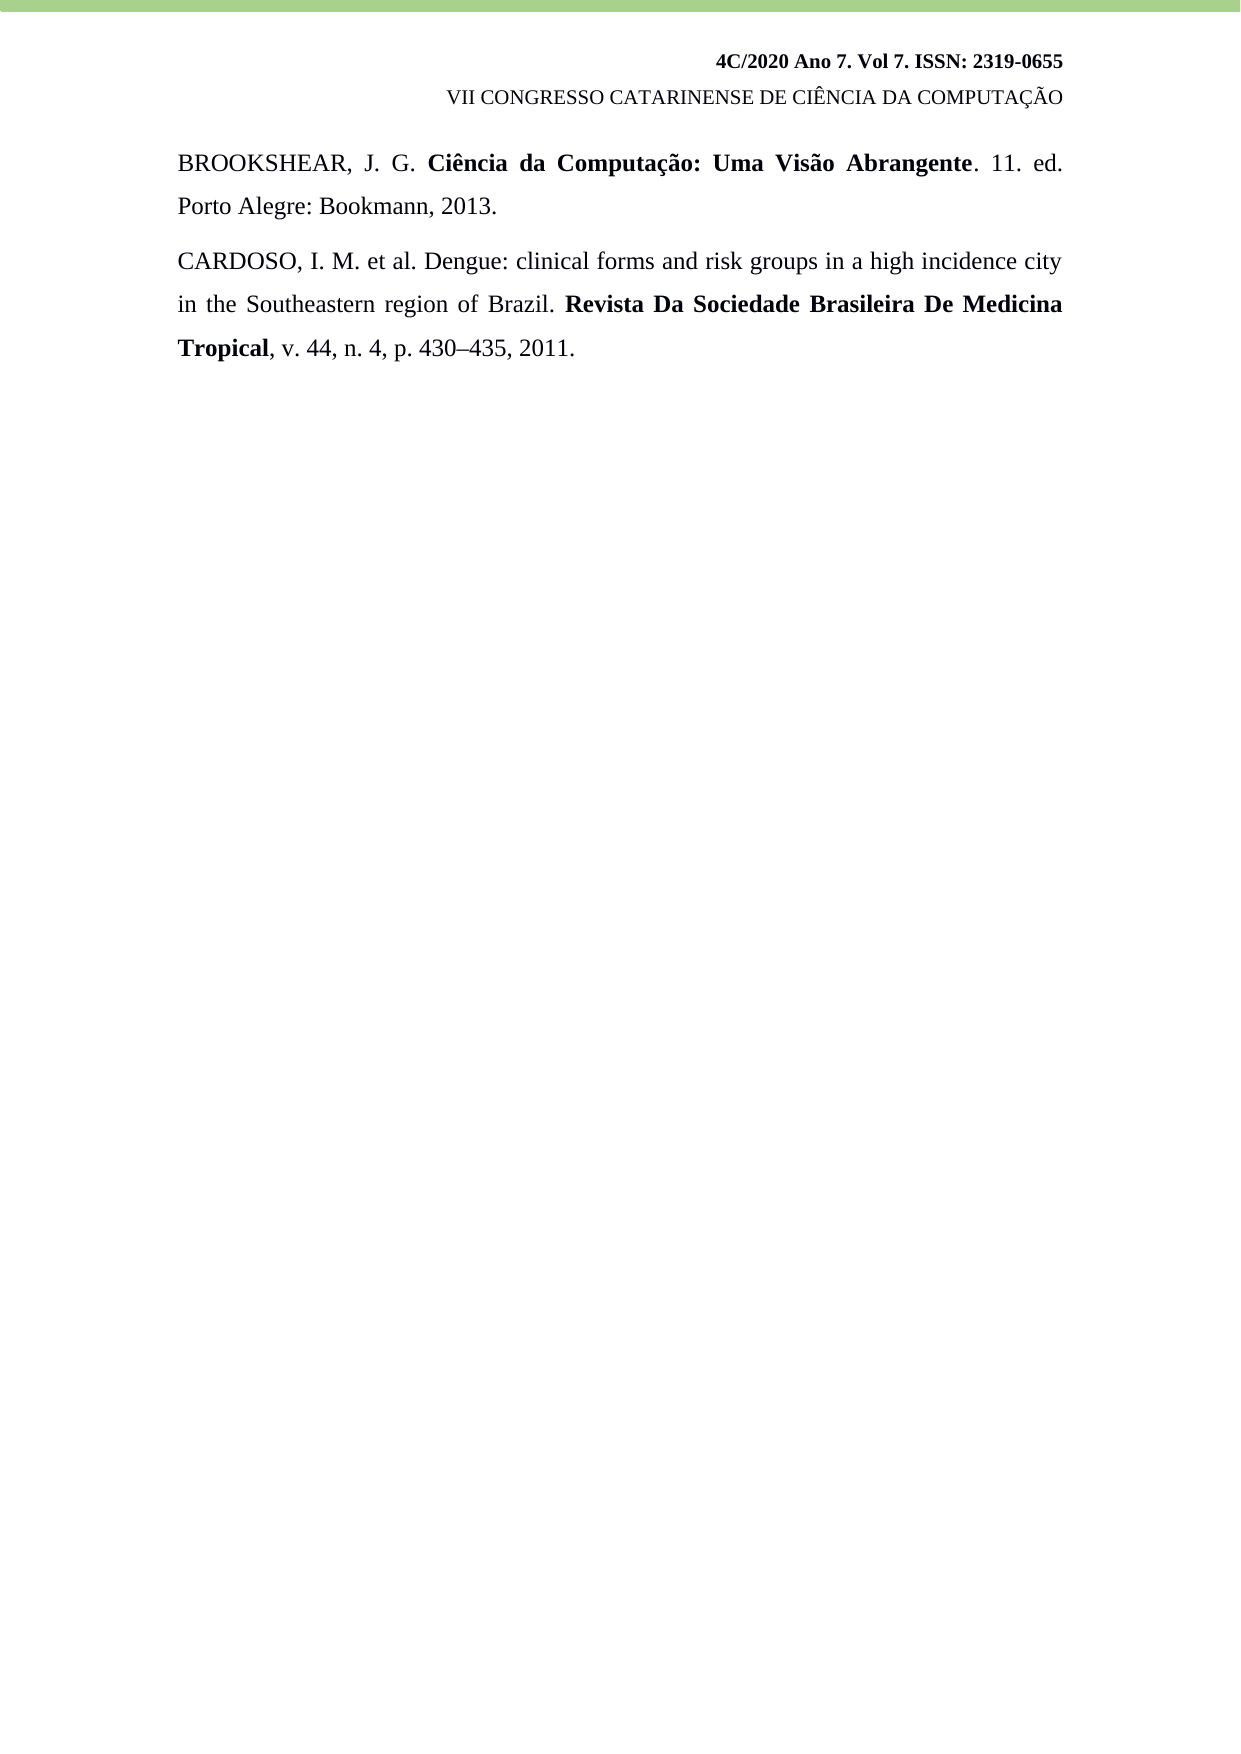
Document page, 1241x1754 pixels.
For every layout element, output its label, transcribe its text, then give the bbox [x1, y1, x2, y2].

text BROOKSHEAR, J. G. Ciência da Computação: Uma Visão Abrangente. 11. ed. Porto Alegre: Bookmann, 2013. [177, 148, 1063, 219]
text CARDOSO, I. M. et al. Dengue: clinical forms and risk groups in a high incidence city in the Southeastern region of Brazil. Revista Da Sociedade Brasileira De Medicina Tropical, v. 44, n. 4, p. 430–435, 2011. [177, 246, 1063, 361]
